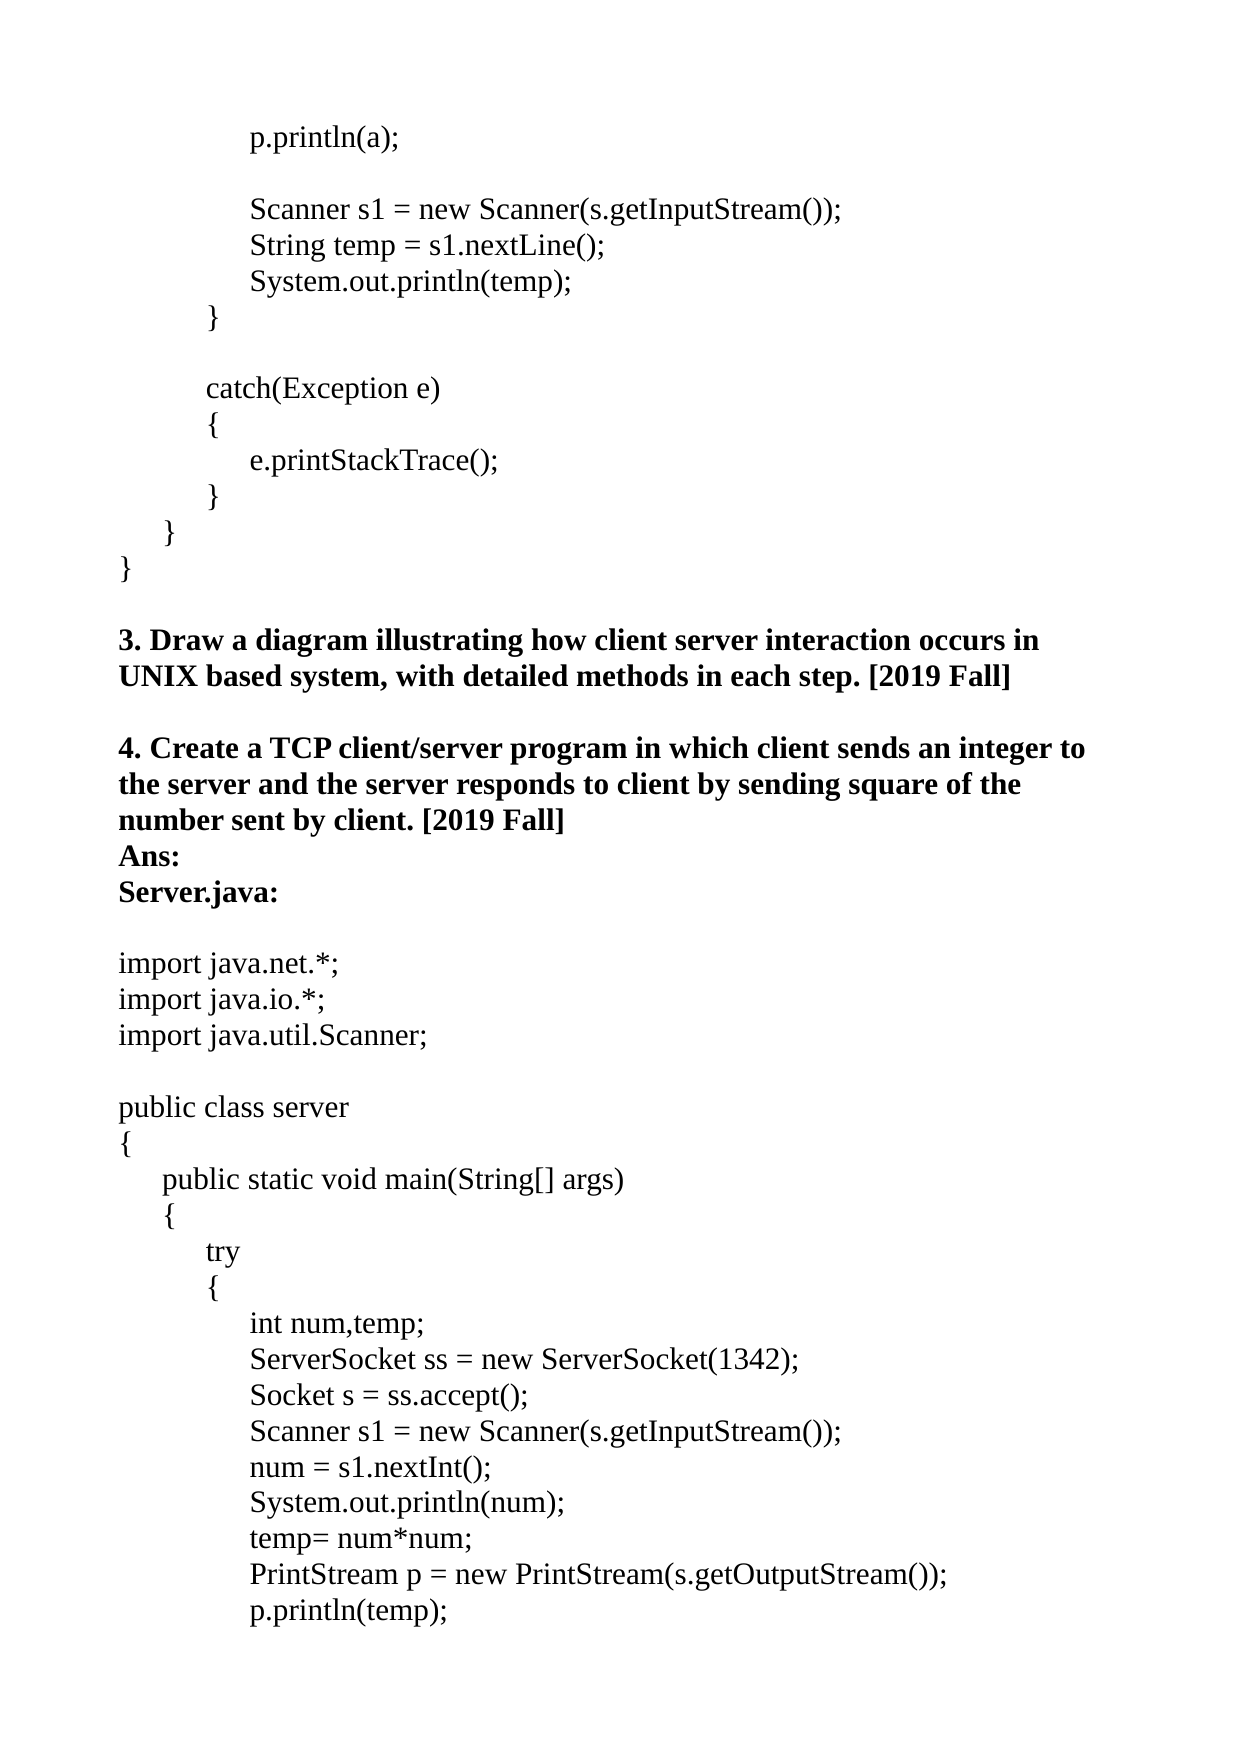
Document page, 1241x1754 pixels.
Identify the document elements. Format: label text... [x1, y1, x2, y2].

text System.out.println(num); [118, 1484, 1122, 1520]
text try [118, 1232, 1122, 1268]
text System.out.println(temp); [118, 262, 1122, 298]
text import java.io.*; [118, 981, 1122, 1017]
text num = s1.nextInt(); [118, 1448, 1122, 1484]
text Ans: [118, 837, 1122, 873]
text import java.util.Scanner; [118, 1017, 1122, 1052]
text } [118, 298, 1122, 334]
text } [118, 477, 1122, 513]
text e.printStackTrace(); [118, 442, 1122, 477]
text int num,temp; [118, 1304, 1122, 1340]
text String temp = s1.nextLine(); [118, 226, 1122, 262]
text catch(Exception e) [118, 370, 1122, 406]
text public class server [118, 1088, 1122, 1124]
text { [118, 1196, 1122, 1232]
text temp= num*num; [118, 1520, 1122, 1556]
text Server.java: [118, 873, 1122, 909]
text Scanner s1 = new Scanner(s.getInputStream()); [118, 1412, 1122, 1448]
text import java.net.*; [118, 945, 1122, 981]
text 4. Create a TCP client/server program in which client sends an integer to the server and the server responds to client by sending square of the number sent by client. [2019 Fall] [118, 729, 1122, 837]
text } [118, 513, 1122, 549]
text p.println(temp); [118, 1592, 1122, 1627]
text ServerSocket ss = new ServerSocket(1342); [118, 1340, 1122, 1376]
text 3. Draw a diagram illustrating how client server interaction occurs in UNIX based system, with detailed methods in each step. [2019 Fall] [118, 621, 1122, 693]
text } [118, 549, 1122, 585]
text { [118, 1268, 1122, 1304]
text public static void main(String[] args) [118, 1160, 1122, 1196]
text { [118, 1124, 1122, 1160]
text Scanner s1 = new Scanner(s.getInputStream()); [118, 190, 1122, 226]
text Socket s = ss.accept(); [118, 1376, 1122, 1412]
text { [118, 406, 1122, 442]
text p.println(a); [118, 118, 1122, 154]
text PrintStream p = new PrintStream(s.getOutputStream()); [118, 1556, 1122, 1592]
